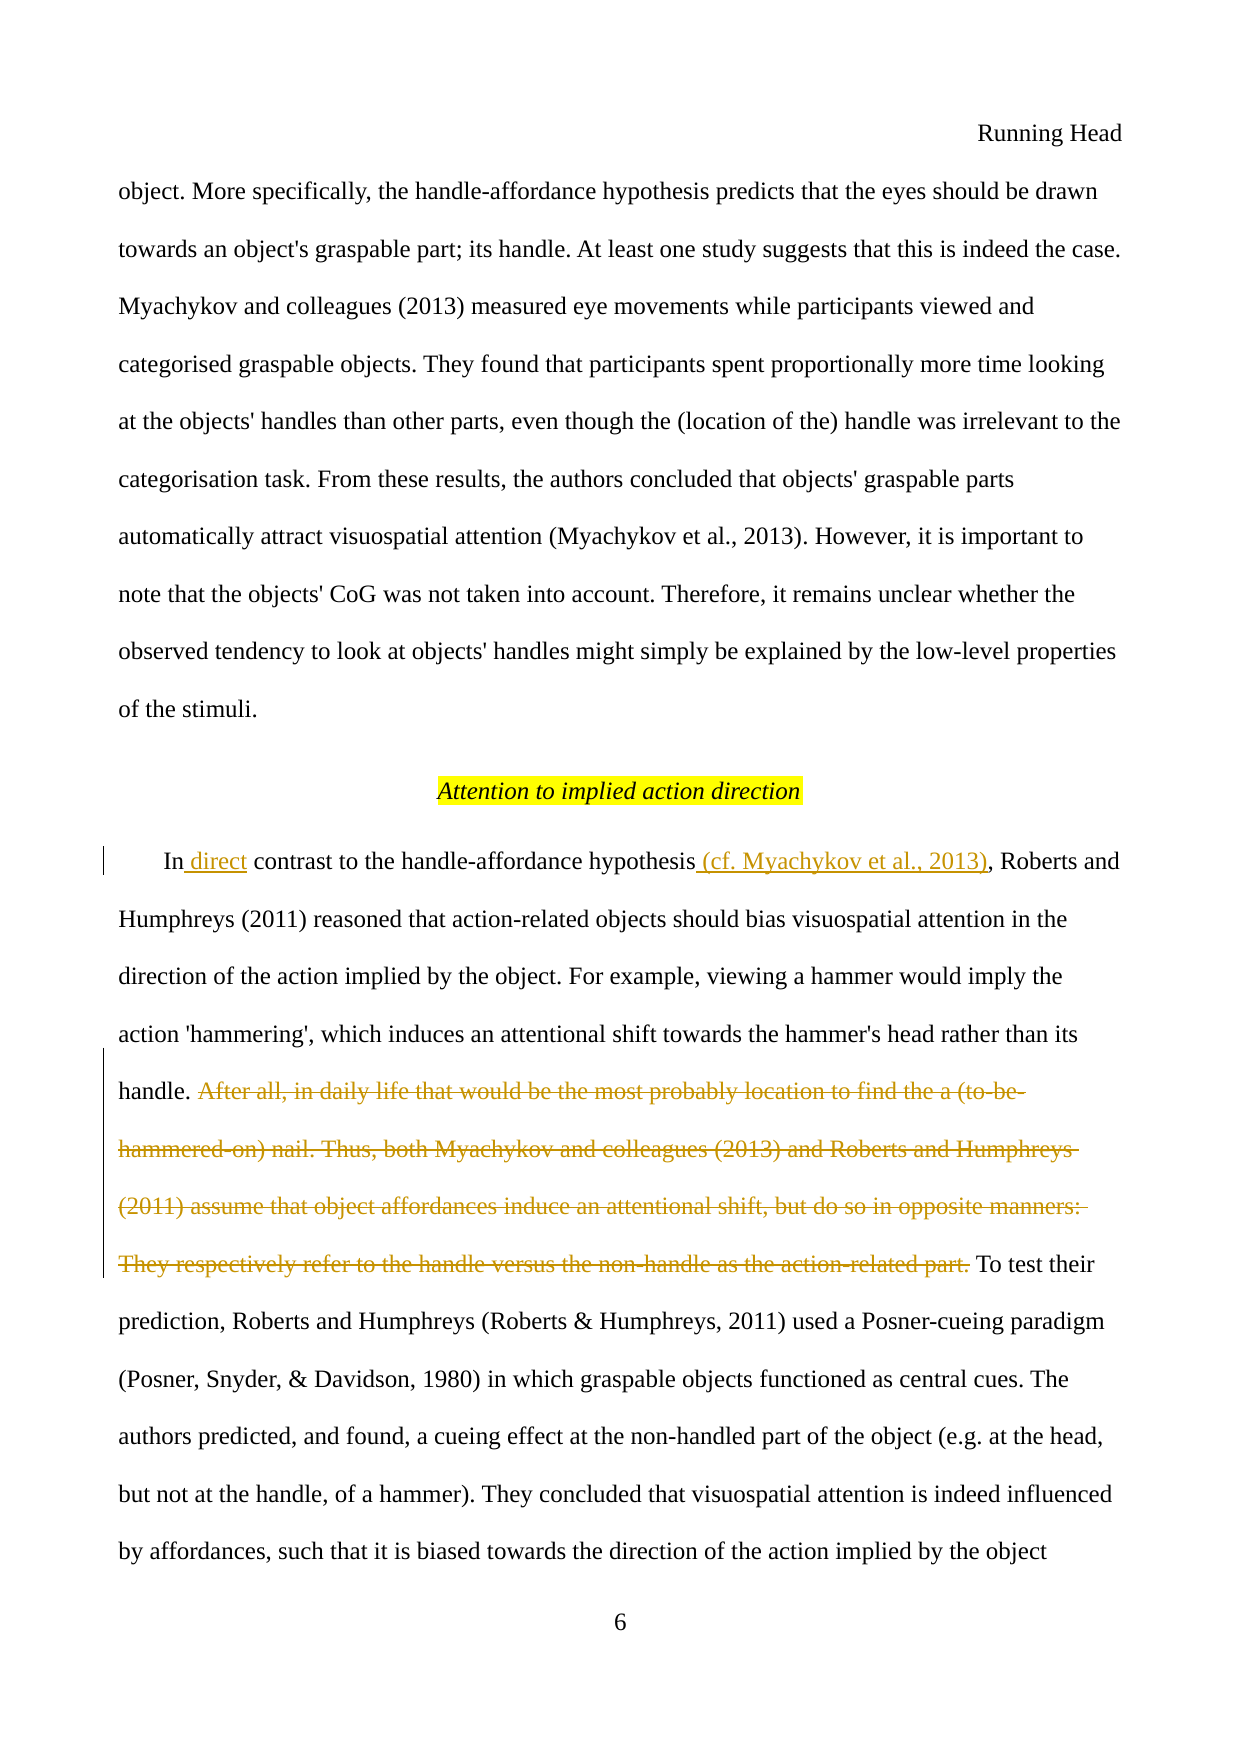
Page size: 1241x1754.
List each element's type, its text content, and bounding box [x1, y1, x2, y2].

text object. More specifically, the handle-affordance hypothesis predicts that the eyes should be drawn towards an object's graspable part; its handle. At least one study suggests that this is indeed the case. Myachykov and colleagues (2013) measured eye movements while participants viewed and categorised graspable objects. They found that participants spent proportionally more time looking at the objects' handles than other parts, even though the (location of the) handle was irrelevant to the categorisation task. From these results, the authors concluded that objects' graspable parts automatically attract visuospatial attention (Myachykov et al., 2013). However, it is important to note that the objects' CoG was not taken into account. Therefore, it remains unclear whether the observed tendency to look at objects' handles might simply be explained by the low-level properties of the stimuli. [118, 176, 1122, 723]
subtitle Attention to implied action direction [118, 776, 1122, 805]
text In direct contrast to the handle-affordance hypothesis (cf. Myachykov et al., 2013), Roberts and Humphreys (2011) reasoned that action-related objects should bias visuospatial attention in the direction of the action implied by the object. For example, viewing a hammer would imply the action 'hammering', which induces an attentional shift towards the hammer's head rather than its handle. To test their prediction, Roberts and Humphreys (Roberts & Humphreys, 2011) used a Posner-cueing paradigm (Posner, Snyder, & Davidson, 1980) in which graspable objects functioned as central cues. The authors predicted, and found, a cueing effect at the non-handled part of the object (e.g. at the head, but not at the handle, of a hammer). They concluded that visuospatial attention is indeed influenced by affordances, such that it is biased towards the direction of the action implied by the object (Roberts & Humphreys, 2011). Again, importantly, in paradigms the CoG of the stimuli was not taken into account. Therefore, it remains unclear whether the attentional shift observed by Roberts & Humphreys (Roberts & Humphreys, 2011) may simply be explained by the fact that, for example, on average the stimuli were more 'heavy' on this side. [118, 846, 1122, 1565]
